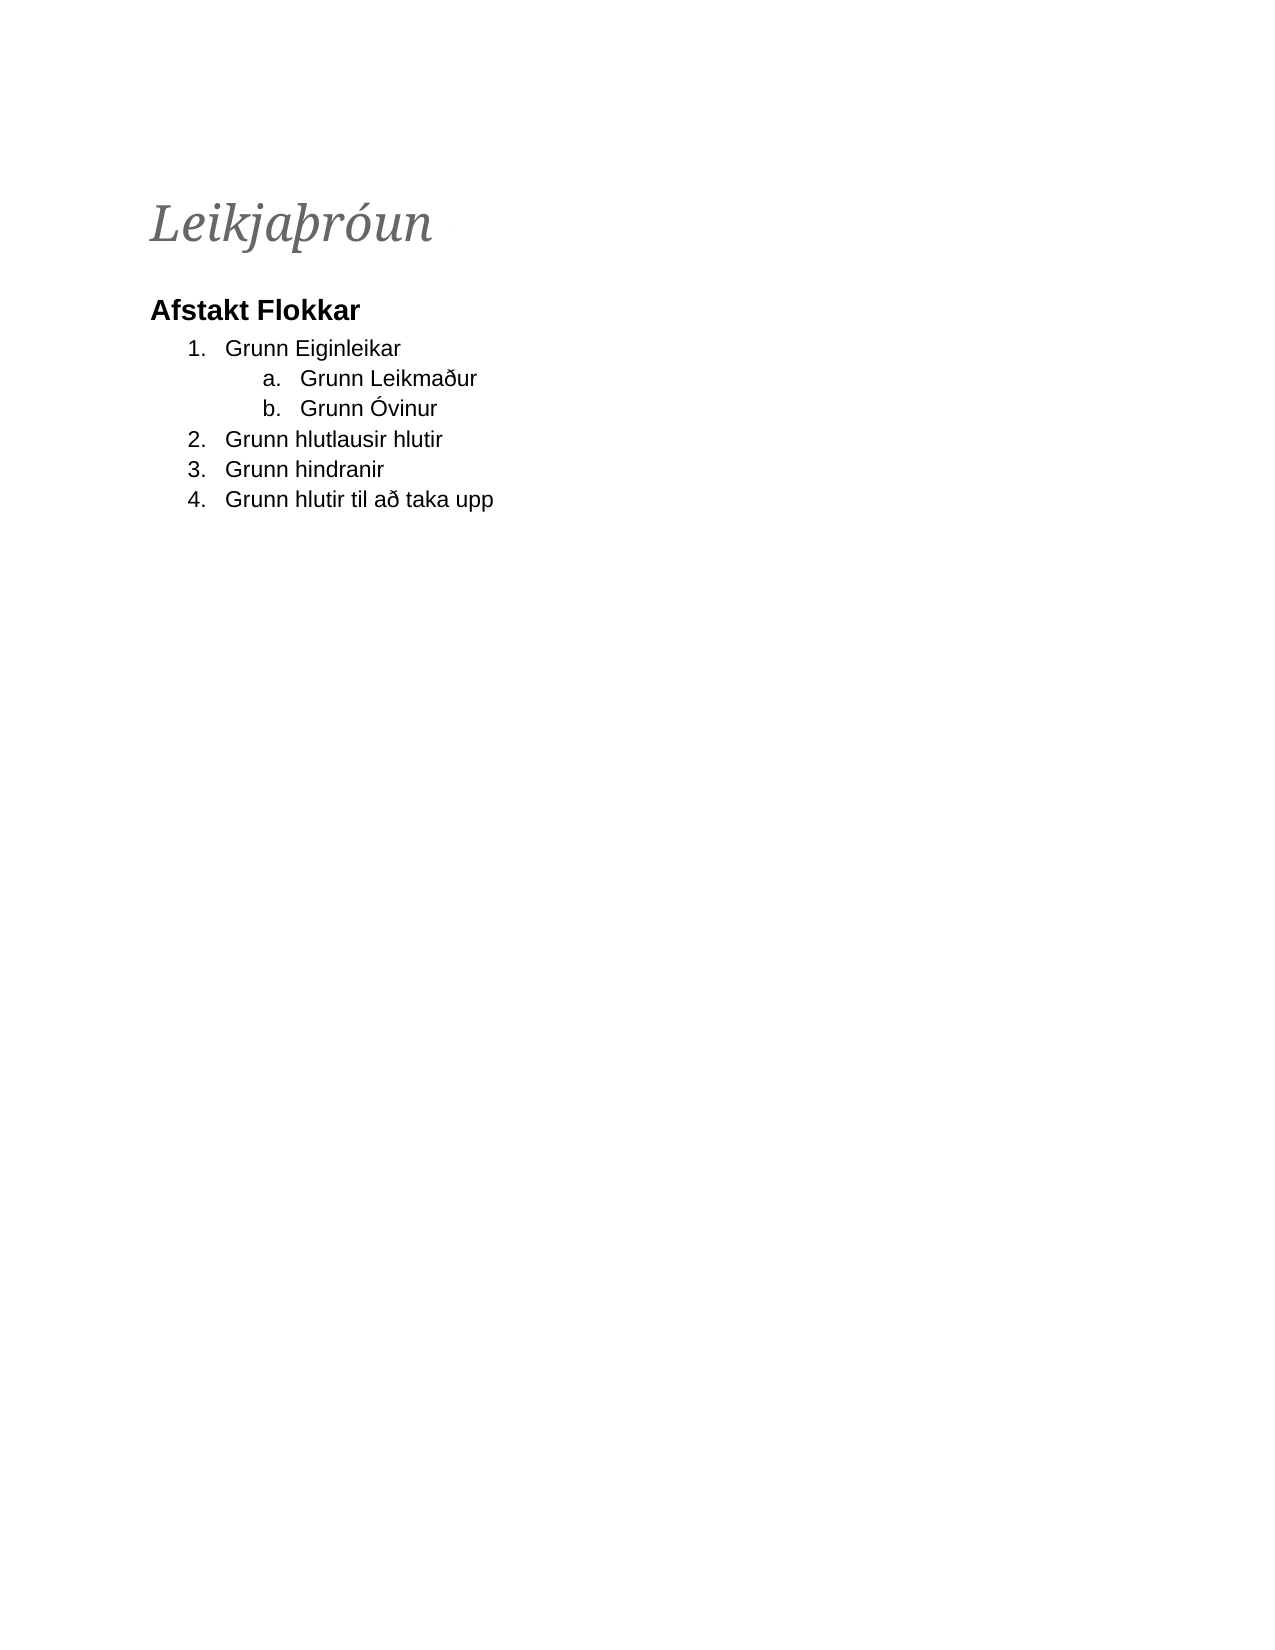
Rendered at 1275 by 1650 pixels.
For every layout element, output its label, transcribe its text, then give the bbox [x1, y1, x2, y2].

list Grunn hlutlausir hlutir [187, 426, 1125, 452]
list Grunn Óvinur [262, 395, 1125, 422]
list Grunn hlutir til að taka upp [187, 486, 1125, 512]
subtitle Leikjaþróun [150, 187, 1125, 256]
list Grunn Eiginleikar [187, 335, 1125, 361]
list Grunn hindranir [187, 456, 1125, 482]
list Grunn Leikmaður [262, 365, 1125, 392]
subtitle Afstakt Flokkar [150, 293, 1125, 327]
